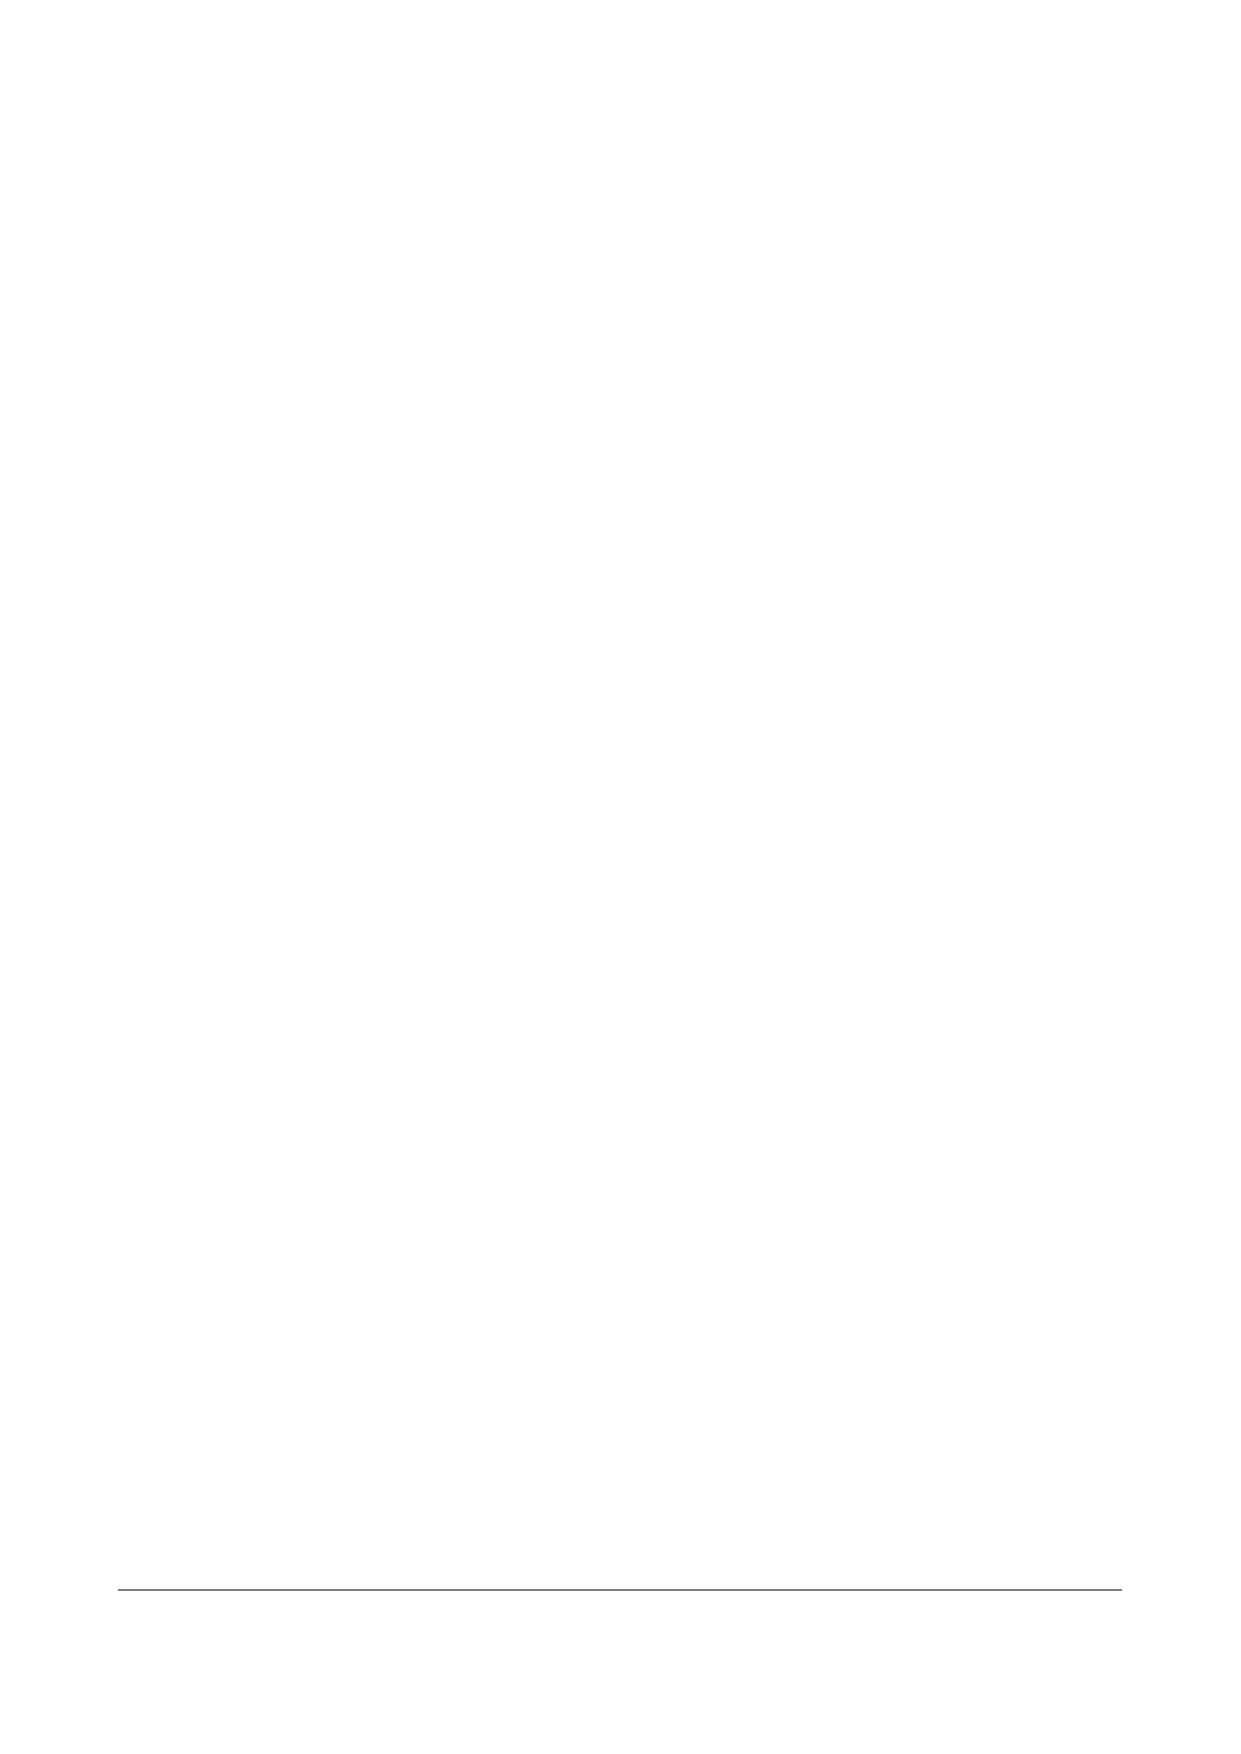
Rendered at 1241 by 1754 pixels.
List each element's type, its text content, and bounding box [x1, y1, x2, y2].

list prototype — это обычное свойство у функции-конструктора, откуда создаваемые через new объекты берут свой [[Prototype]]. [236, 1490, 1122, 1556]
text [[Prototype]] — это внутреннее (скрытое) свойство каждого объекта в JavaScript, которое указывает на другой объект — его прототип. [118, 293, 1122, 353]
text console.log(dog.eats); // true — найдено в animal через [[Prototype]] [118, 844, 1122, 868]
text const animal = { eats: true }; [118, 1158, 1122, 1181]
text Можно сказать проще: [118, 353, 1122, 382]
list У каждого объекта есть [[Prototype]] (кроме Object.create(null)). [162, 1390, 1122, 1421]
subtitle Прототипное наследование [118, 118, 1122, 186]
list animal.[[Prototype]] → Object.prototype [162, 995, 1122, 1026]
text dog.__proto__ = animal; // то же, что dog.[[Prototype]] = animal [118, 1229, 1122, 1252]
text [[Prototype]] — это "ссылка на родителя", у которого можно одолжить свойства и методы. [177, 401, 1063, 460]
text Object.setPrototypeOf(dog, animal); [118, 773, 1122, 797]
text Тут: [118, 897, 1122, 926]
subtitle 🔹 Как это работает [118, 504, 1122, 538]
text // Устанавливаем animal как прототип для dog [118, 749, 1122, 773]
list [[Prototype]] — не то же самое, что свойство prototype у функций. [162, 1440, 1122, 1471]
text const dog = { barks: true }; [118, 1181, 1122, 1205]
text Прототипное наследование в JavaScript — это механизм, с помощью которого объекты наследуют свойства и методы от других объектов через специальное внутреннее свойство [[Prototype]]. [118, 205, 1122, 293]
subtitle 🔹 Важно понимать [118, 1344, 1122, 1377]
list dog.[[Prototype]] → animal [162, 945, 1122, 976]
text Пример: [118, 631, 1122, 659]
text console.log(dog.eats); // true [118, 1276, 1122, 1300]
text const dog = { barks: true }; [118, 702, 1122, 726]
list Object.prototype.[[Prototype]] → null (конец цепочки) [162, 1045, 1122, 1076]
text console.log(dog.barks); // true — есть у самого dog [118, 820, 1122, 844]
text Когда ты обращаешься к свойству объекта, JavaScript ищет его в самом объекте. Если не находит — идёт искать по цепочке прототипов. [118, 550, 1122, 612]
text const animal = { eats: true }; [118, 678, 1122, 702]
subtitle Пример с __proto__ [118, 1109, 1122, 1145]
